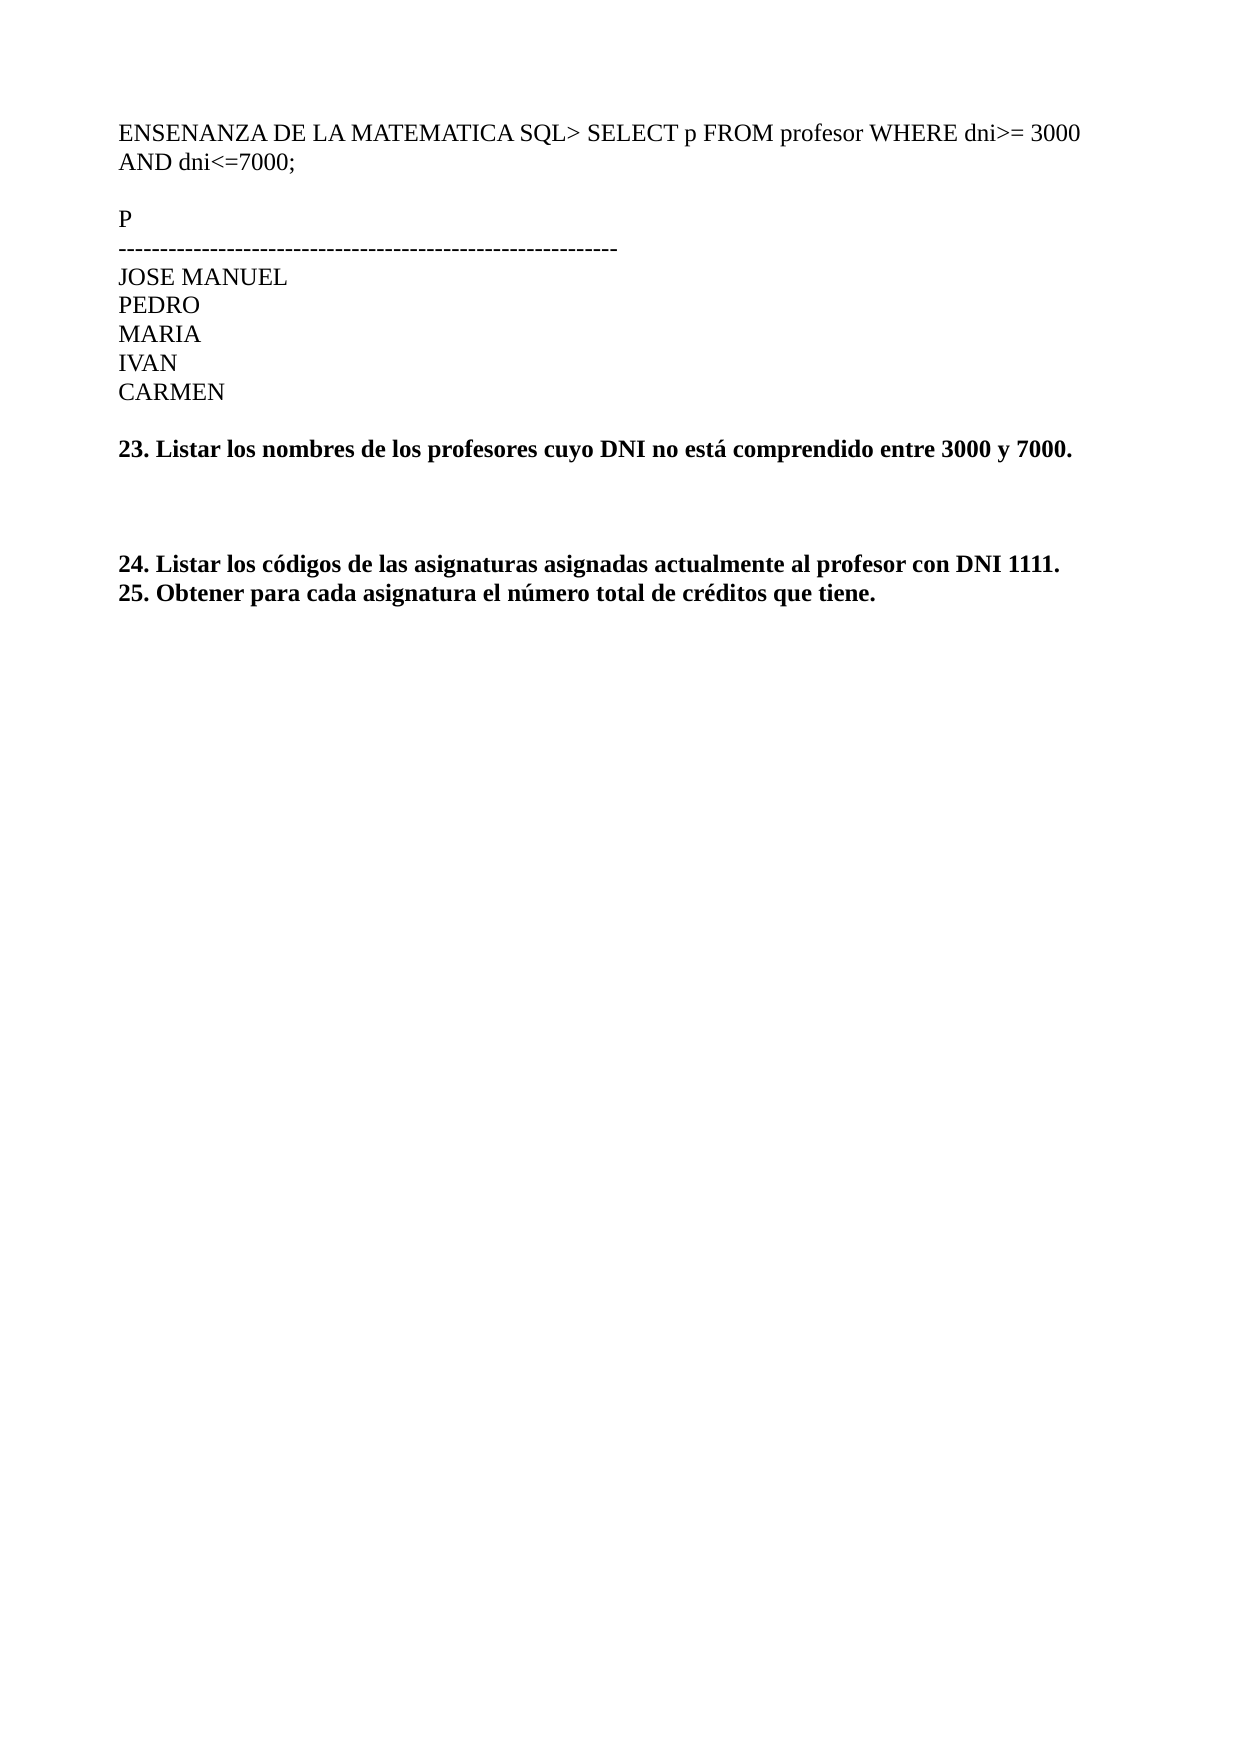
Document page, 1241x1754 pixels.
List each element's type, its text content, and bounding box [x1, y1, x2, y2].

text 23. Listar los nombres de los profesores cuyo DNI no está comprendido entre 3000 y 7000. [118, 434, 1122, 463]
text IVAN [118, 348, 1122, 377]
text 25. Obtener para cada asignatura el número total de créditos que tiene. [118, 578, 1122, 607]
text ------------------------------------------------------------ [118, 233, 1122, 262]
text MARIA [118, 319, 1122, 348]
text PEDRO [118, 291, 1122, 319]
text ENSENANZA DE LA MATEMATICA SQL> SELECT p FROM profesor WHERE dni>= 3000 AND dni<=7000; [118, 118, 1122, 176]
text CARMEN [118, 377, 1122, 406]
text 24. Listar los códigos de las asignaturas asignadas actualmente al profesor con DNI 1111. [118, 549, 1122, 578]
text P [118, 204, 1122, 233]
text JOSE MANUEL [118, 262, 1122, 291]
